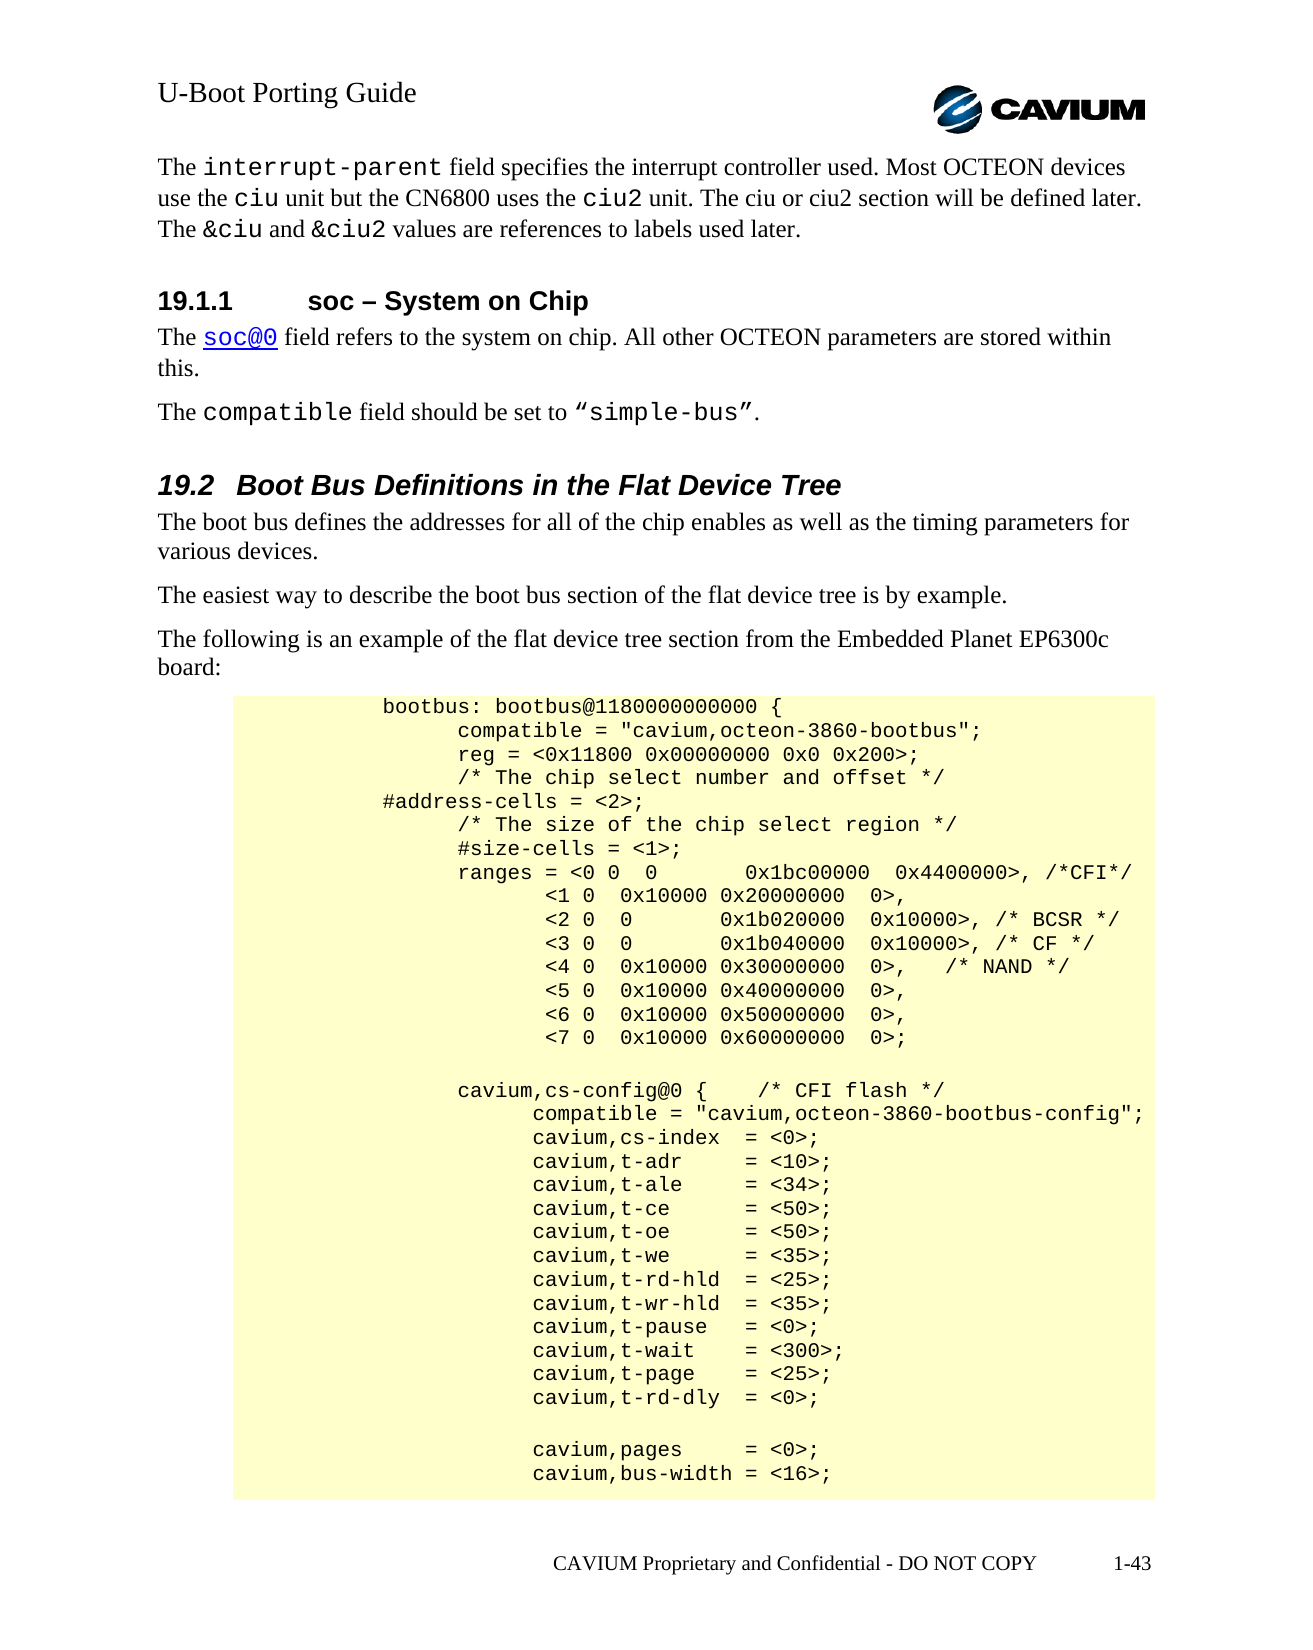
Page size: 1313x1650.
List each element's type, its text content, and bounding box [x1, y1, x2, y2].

text /* The size of the chip select region */ [232, 814, 1155, 838]
text cavium,pages = <0>; [232, 1439, 1155, 1463]
text #size-cells = <1>; [232, 838, 1155, 862]
text cavium,t-page = <25>; [232, 1363, 1155, 1387]
text <4 0 0x10000 0x30000000 0>, /* NAND */ [232, 956, 1155, 980]
text cavium,t-oe = <50>; [232, 1222, 1155, 1245]
text cavium,t-rd-hld = <25>; [232, 1269, 1155, 1292]
text cavium,cs-index = <0>; [232, 1127, 1155, 1151]
text <5 0 0x10000 0x40000000 0>, [232, 980, 1155, 1004]
text The easiest way to describe the boot bus section of the flat device tree is by example. [157, 580, 1155, 609]
text bootbus: bootbus@1180000000000 { [232, 696, 1155, 720]
text reg = <0x11800 0x00000000 0x0 0x200>; [232, 743, 1155, 767]
text ranges = <0 0 0 0x1bc00000 0x4400000>, /*CFI*/ [232, 862, 1155, 885]
text /* The chip select number and offset */ [232, 767, 1155, 791]
text cavium,t-ce = <50>; [232, 1198, 1155, 1222]
text cavium,t-rd-dly = <0>; [232, 1387, 1155, 1411]
text The interrupt-parent field specifies the interrupt controller used. Most OCTEON devices use the ciu unit but the CN6800 uses the ciu2 unit. The ciu or ciu2 section will be defined later. The &ciu and &ciu2 values are references to labels used later. [157, 152, 1155, 245]
subtitle soc – System on Chip [157, 285, 1155, 316]
text The compatible field should be set to “simple-bus”. [157, 397, 1155, 428]
text compatible = "cavium,octeon-3860-bootbus-config"; [232, 1103, 1155, 1127]
text The boot bus defines the addresses for all of the chip enables as well as the timing parameters for various devices. [157, 507, 1155, 565]
text cavium,t-ale = <34>; [232, 1174, 1155, 1198]
text #address-cells = <2>; [159, 791, 1155, 814]
text cavium,t-adr = <10>; [232, 1151, 1155, 1174]
text cavium,cs-config@0 { /* CFI flash */ [232, 1080, 1155, 1103]
text <7 0 0x10000 0x60000000 0>; [232, 1027, 1155, 1051]
text cavium,bus-width = <16>; [232, 1463, 1155, 1487]
text <1 0 0x10000 0x20000000 0>, [232, 885, 1155, 909]
text cavium,t-we = <35>; [232, 1245, 1155, 1269]
text <6 0 0x10000 0x50000000 0>, [232, 1004, 1155, 1027]
text cavium,t-pause = <0>; [232, 1316, 1155, 1340]
picture [925, 75, 1155, 146]
subtitle Boot Bus Definitions in the Flat Device Tree [157, 468, 1155, 501]
text cavium,t-wr-hld = <35>; [232, 1292, 1155, 1316]
text <3 0 0 0x1b040000 0x10000>, /* CF */ [232, 933, 1155, 956]
text The following is an example of the flat device tree section from the Embedded Planet EP6300c board: [157, 624, 1155, 681]
text <2 0 0 0x1b020000 0x10000>, /* BCSR */ [232, 909, 1155, 933]
text compatible = "cavium,octeon-3860-bootbus"; [232, 720, 1155, 743]
text The soc@0 field refers to the system on chip. All other OCTEON parameters are stored within this. [157, 322, 1155, 382]
text cavium,t-wait = <300>; [232, 1340, 1155, 1363]
